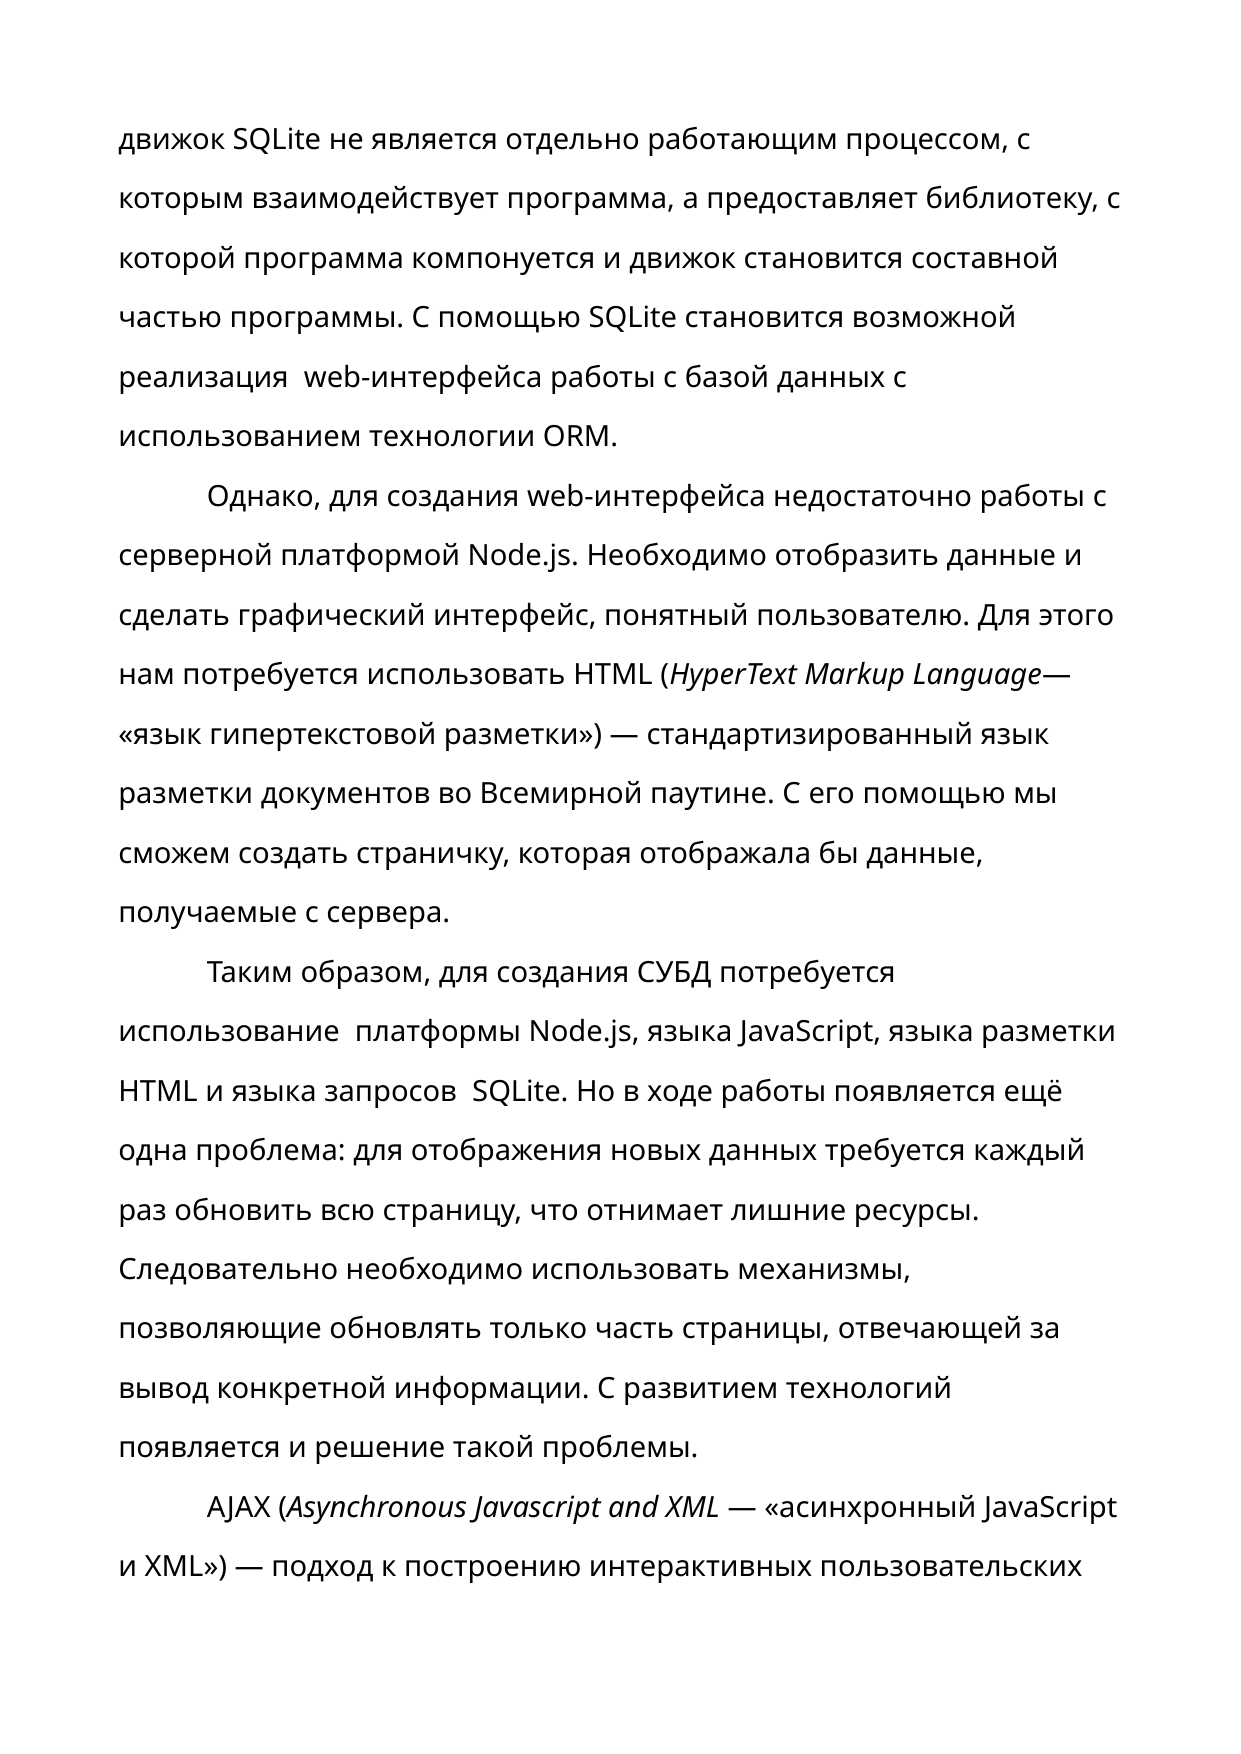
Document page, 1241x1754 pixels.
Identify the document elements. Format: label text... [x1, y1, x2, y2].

text Таким образом, для создания СУБД потребуется использование платформы Node.js, языка JavaScript, языка разметки HTML и языка запросов SQLite. Но в ходе работы появляется ещё одна проблема: для отображения новых данных требуется каждый раз обновить всю страницу, что отнимает лишние ресурсы. Следовательно необходимо использовать механизмы, позволяющие обновлять только часть страницы, отвечающей за вывод конкретной информации. С развитием технологий появляется и решение такой проблемы. [118, 951, 1122, 1466]
text AJAX (Asynchronous Javascript and XML — «асинхронный JavaScript и XML») — подход к построению интерактивных пользовательских [118, 1486, 1122, 1585]
text Однако, для создания web-интерфейса недостаточно работы с серверной платформой Node.js. Необходимо отобразить данные и сделать графический интерфейс, понятный пользователю. Для этого нам потребуется использовать HTML (HyperText Markup Language— «язык гипертекстовой разметки») — стандартизированный язык разметки документов во Всемирной паутине. С его помощью мы сможем создать страничку, которая отображала бы данные, получаемые с сервера. [118, 475, 1122, 931]
text движок SQLite не является отдельно работающим процессом, с которым взаимодействует программа, а предоставляет библиотеку, с которой программа компонуется и движок становится составной частью программы. С помощью SQLite становится возможной реализация web-интерфейса работы с базой данных с использованием технологии ORM. [118, 118, 1122, 455]
